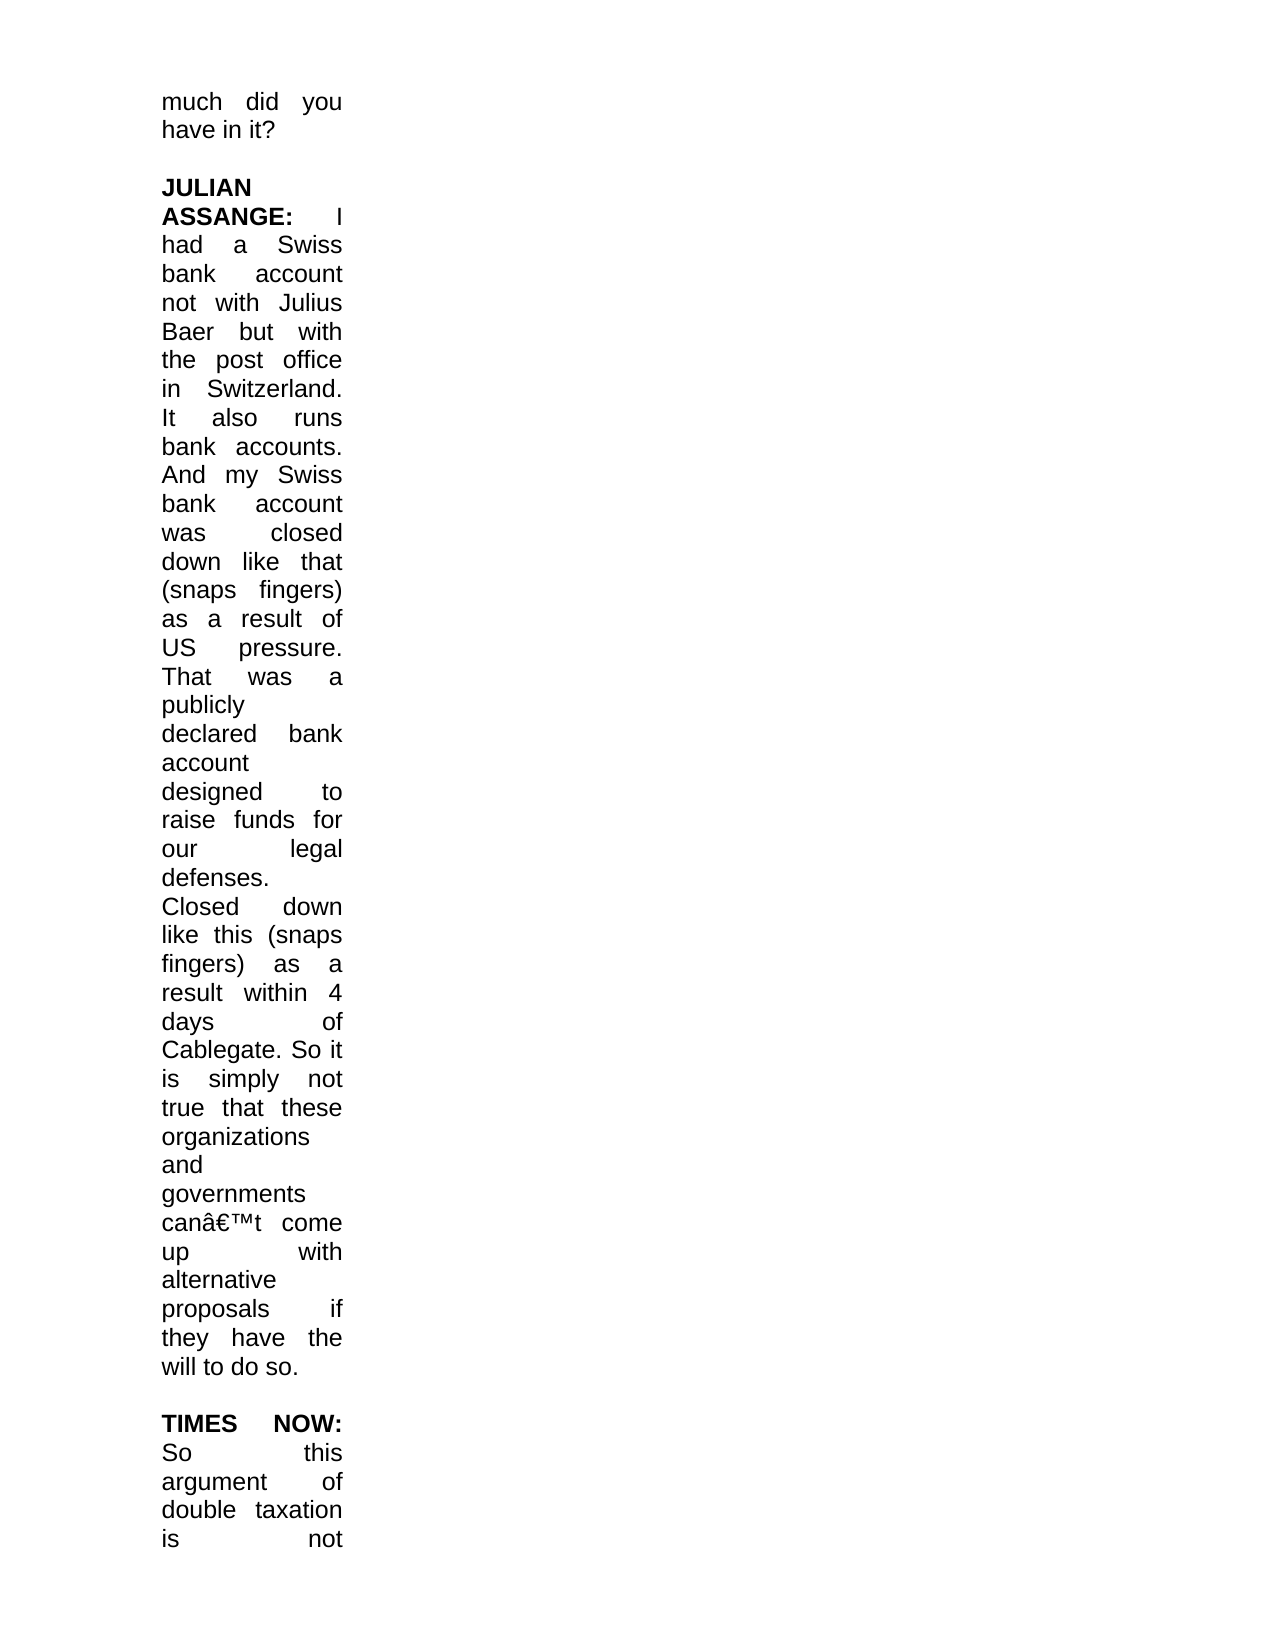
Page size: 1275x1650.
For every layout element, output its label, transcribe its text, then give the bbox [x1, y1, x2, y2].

table_header [150, 75, 1125, 1564]
table_cell much did you have in it? JULIAN ASSANGE: I had a Swiss bank account not with Julius Baer but with the post office in Switzerland. It also runs bank accounts. And my Swiss bank account was closed down like that (snaps fingers) as a result of US pressure. That was a publicly declared bank account designed to raise funds for our legal defenses. Closed down like this (snaps fingers) as a result within 4 days of Cablegate. So it is simply not true that these organizations and governments canâ€™t come up with alternative proposals if they have the will to do so. TIMES NOW: So this argument of double taxation is not [156, 81, 348, 1558]
